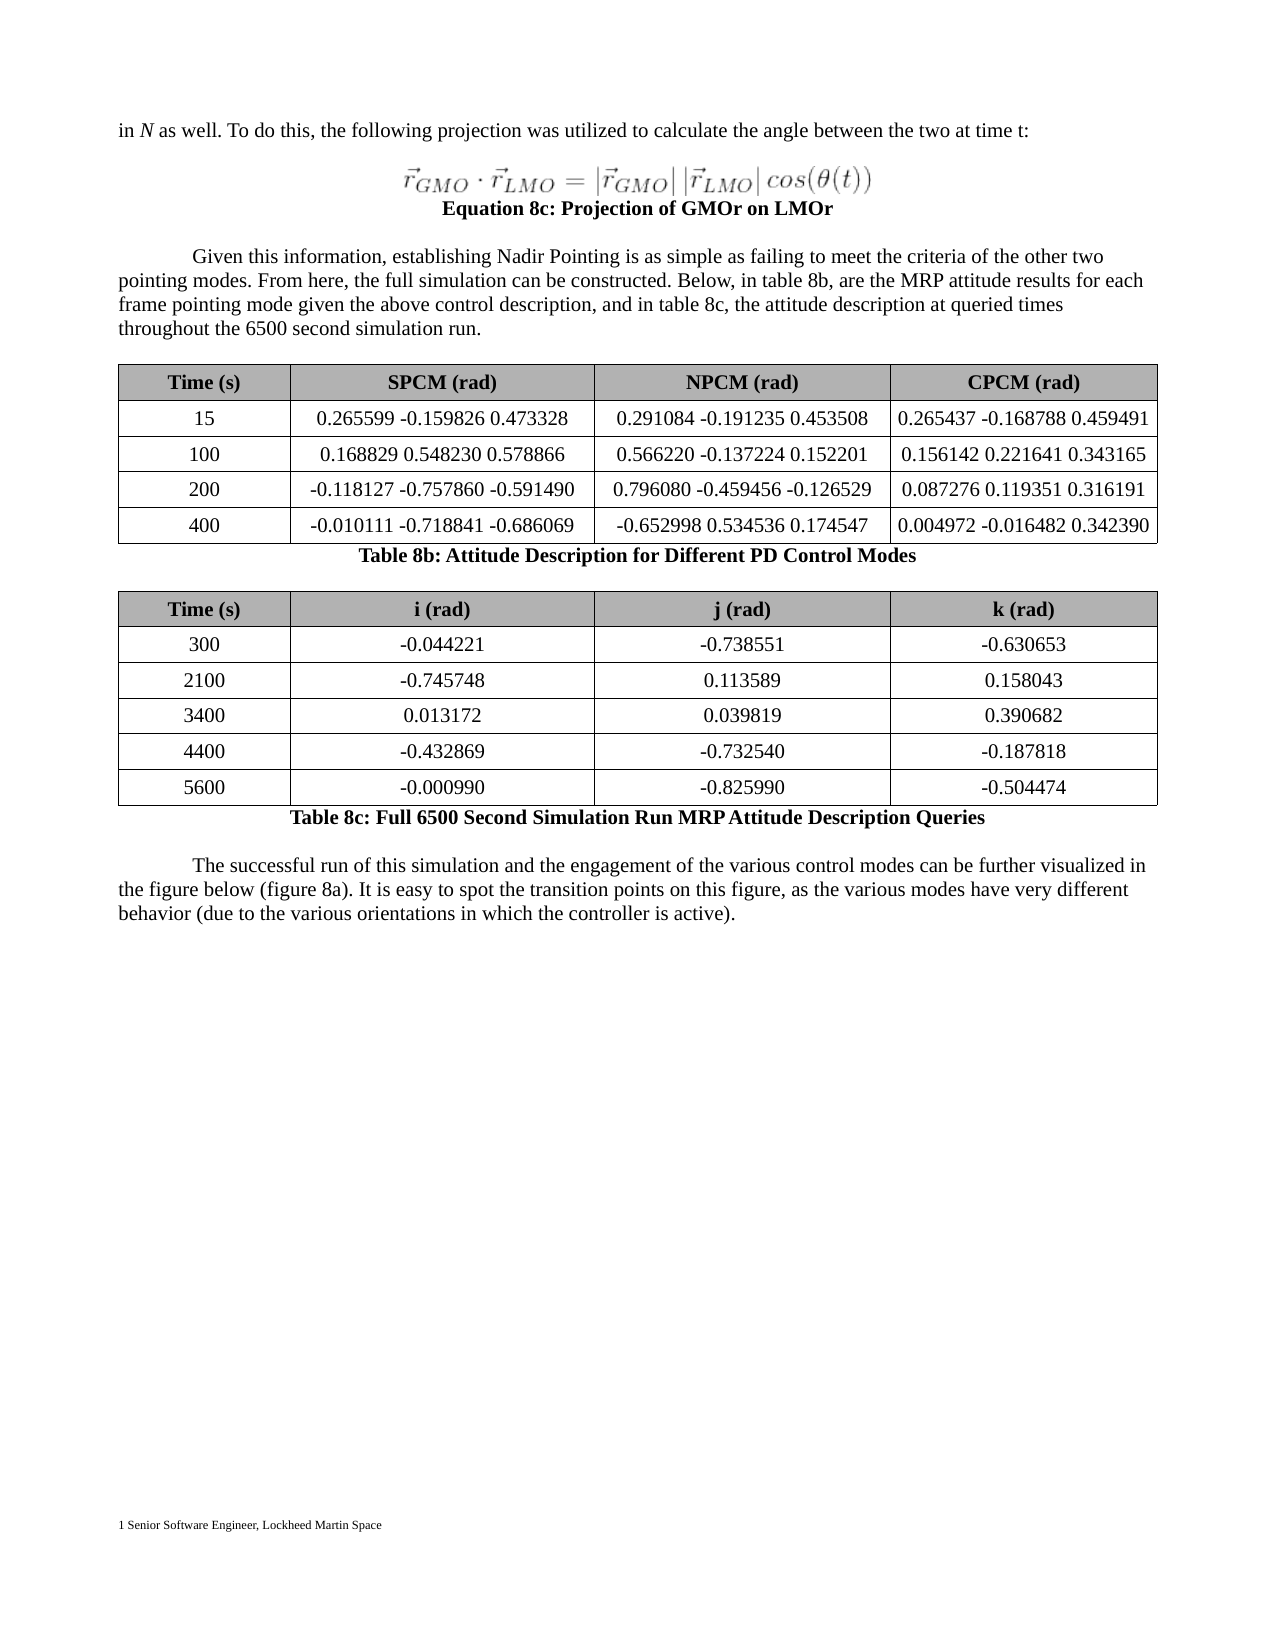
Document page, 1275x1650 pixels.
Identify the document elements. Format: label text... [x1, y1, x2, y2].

table_cell 100 [119, 437, 290, 471]
table_cell -0.432869 [291, 734, 594, 769]
table_cell 0.158043 [891, 663, 1157, 698]
table_header Time (s) [119, 592, 290, 626]
table_header CPCM (rad) [891, 365, 1157, 400]
table_header i (rad) [291, 592, 594, 626]
table_cell 4400 [119, 734, 290, 769]
text The successful run of this simulation and the engagement of the various control modes can be further visualized in the figure below (figure 8a). It is easy to spot the transition points on this figure, as the various modes have very different behavior (due to the various orientations in which the controller is active). [118, 853, 1157, 925]
table_cell 0.265437 -0.168788 0.459491 [891, 401, 1157, 436]
table_cell 200 [119, 472, 290, 507]
table_cell -0.825990 [595, 770, 890, 804]
table_cell 0.004972 -0.016482 0.342390 [891, 508, 1157, 542]
table_cell -0.732540 [595, 734, 890, 769]
table_cell 0.796080 -0.459456 -0.126529 [595, 472, 890, 507]
table_cell -0.738551 [595, 627, 890, 662]
table_header SPCM (rad) [291, 365, 594, 400]
table_header Time (s) [119, 365, 290, 400]
table_cell -0.010111 -0.718841 -0.686069 [291, 508, 594, 542]
table_cell -0.000990 [291, 770, 594, 804]
table_header NPCM (rad) [595, 365, 890, 400]
table_header j (rad) [595, 592, 890, 626]
text Table 8c: Full 6500 Second Simulation Run MRP Attitude Description Queries [118, 806, 1157, 829]
text Equation 8c: Projection of GMOr on LMOr [118, 166, 1157, 220]
table_cell -0.118127 -0.757860 -0.591490 [291, 472, 594, 507]
table_cell 0.087276 0.119351 0.316191 [891, 472, 1157, 507]
table_cell 0.265599 -0.159826 0.473328 [291, 401, 594, 436]
table_cell -0.044221 [291, 627, 594, 662]
table_cell 2100 [119, 663, 290, 698]
text Table 8b: Attitude Description for Different PD Control Modes [118, 544, 1157, 567]
table_cell -0.504474 [891, 770, 1157, 804]
text Given this information, establishing Nadir Pointing is as simple as failing to meet the criteria of the other two pointing modes. From here, the full simulation can be constructed. Below, in table 8b, are the MRP attitude results for each frame pointing mode given the above control description, and in table 8c, the attitude description at queried times throughout the 6500 second simulation run. [118, 244, 1157, 340]
picture [403, 166, 872, 196]
table_cell 0.168829 0.548230 0.578866 [291, 437, 594, 471]
table_cell -0.745748 [291, 663, 594, 698]
table_cell 0.156142 0.221641 0.343165 [891, 437, 1157, 471]
table_cell -0.187818 [891, 734, 1157, 769]
text in N as well. To do this, the following projection was utilized to calculate the angle between the two at time t: [118, 118, 1157, 142]
table_cell -0.652998 0.534536 0.174547 [595, 508, 890, 542]
table_cell -0.630653 [891, 627, 1157, 662]
table_cell 15 [119, 401, 290, 436]
table_cell 0.566220 -0.137224 0.152201 [595, 437, 890, 471]
table_header k (rad) [891, 592, 1157, 626]
table_cell 0.291084 -0.191235 0.453508 [595, 401, 890, 436]
table_cell 0.390682 [891, 699, 1157, 733]
table_cell 0.013172 [291, 699, 594, 733]
table_cell 0.113589 [595, 663, 890, 698]
table_cell 3400 [119, 699, 290, 733]
table_cell 0.039819 [595, 699, 890, 733]
table_cell 5600 [119, 770, 290, 804]
table_cell 300 [119, 627, 290, 662]
table_cell 400 [119, 508, 290, 542]
